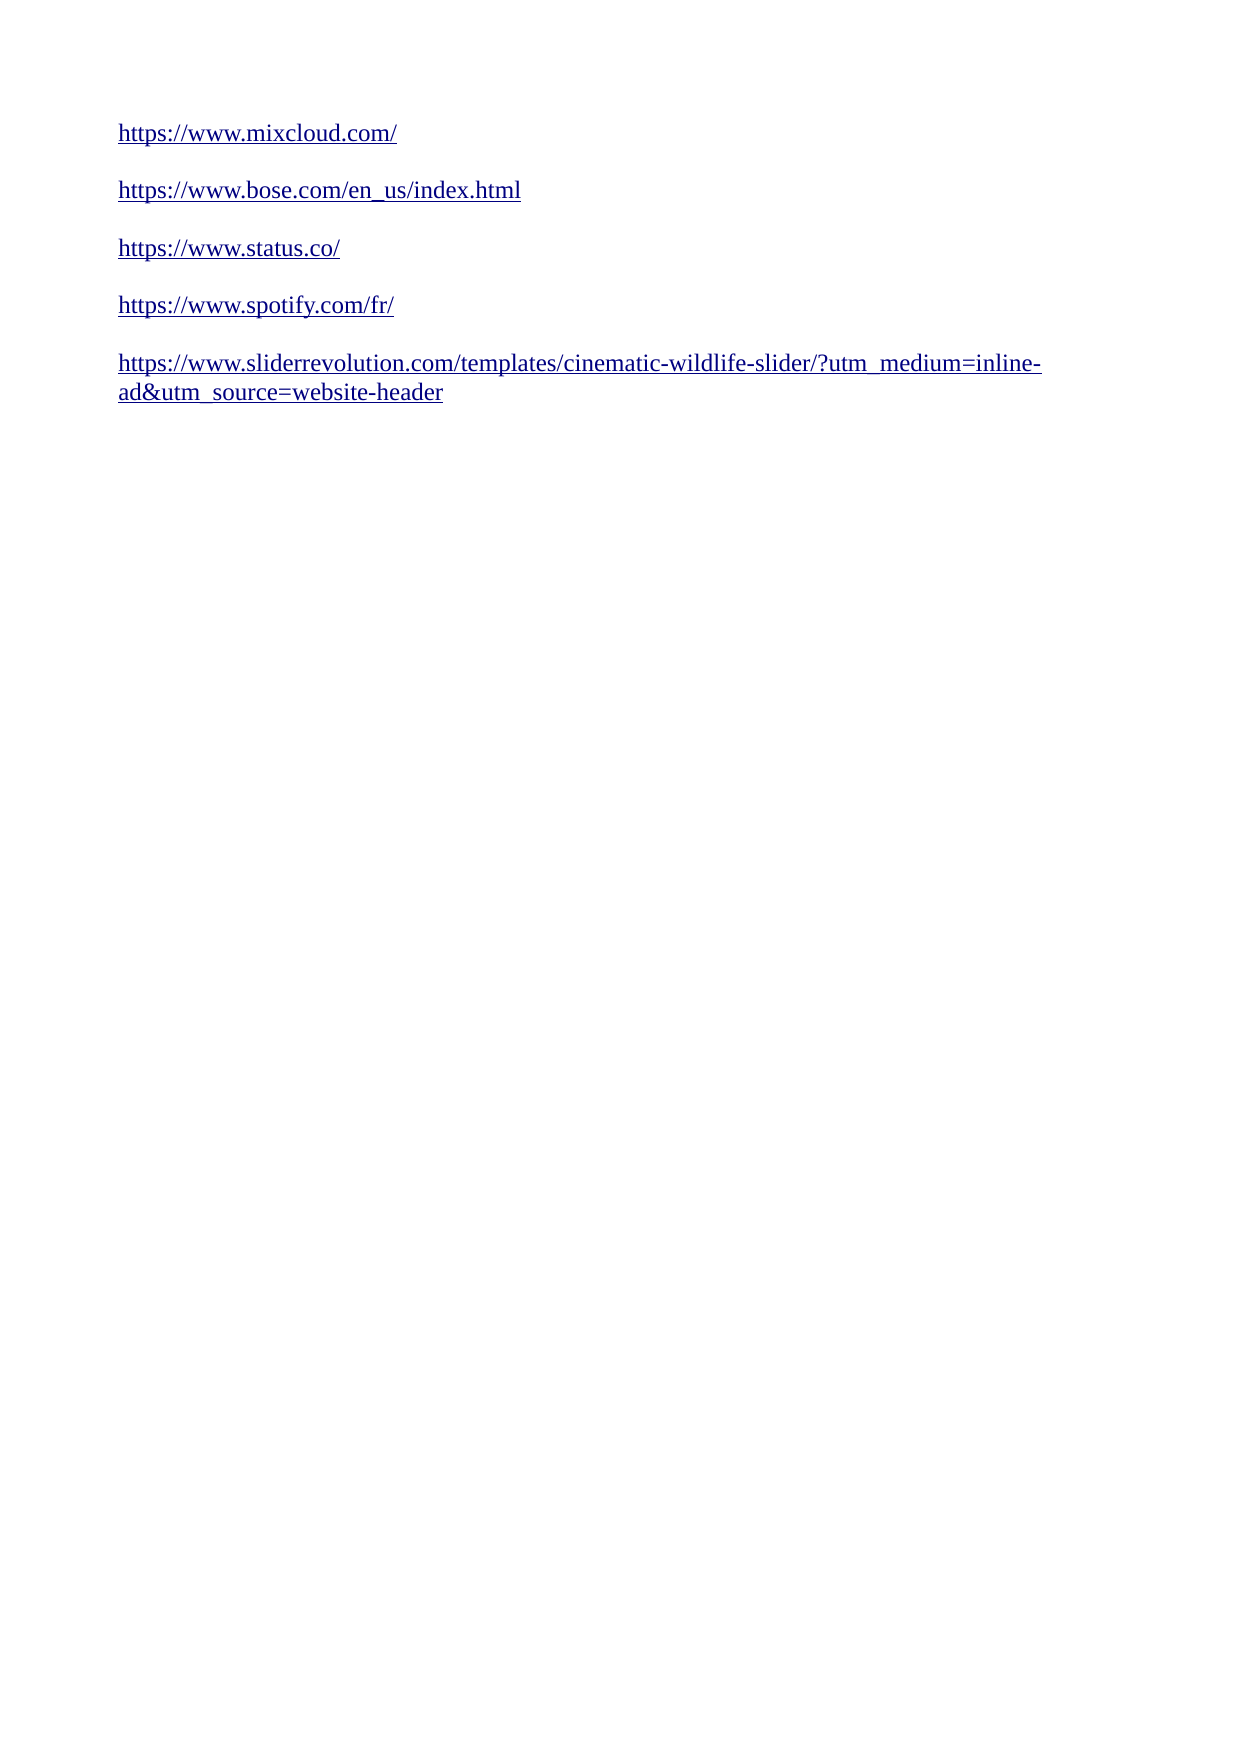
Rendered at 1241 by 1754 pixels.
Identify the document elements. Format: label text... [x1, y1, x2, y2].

text https://www.bose.com/en_us/index.html [118, 176, 1122, 204]
text https://www.mixcloud.com/ [118, 118, 1122, 147]
text https://www.spotify.com/fr/ [118, 291, 1122, 319]
text https://www.sliderrevolution.com/templates/cinematic-wildlife-slider/?utm_medium=inline-ad&utm_source=website-header [118, 348, 1122, 406]
text https://www.status.co/ [118, 233, 1122, 262]
